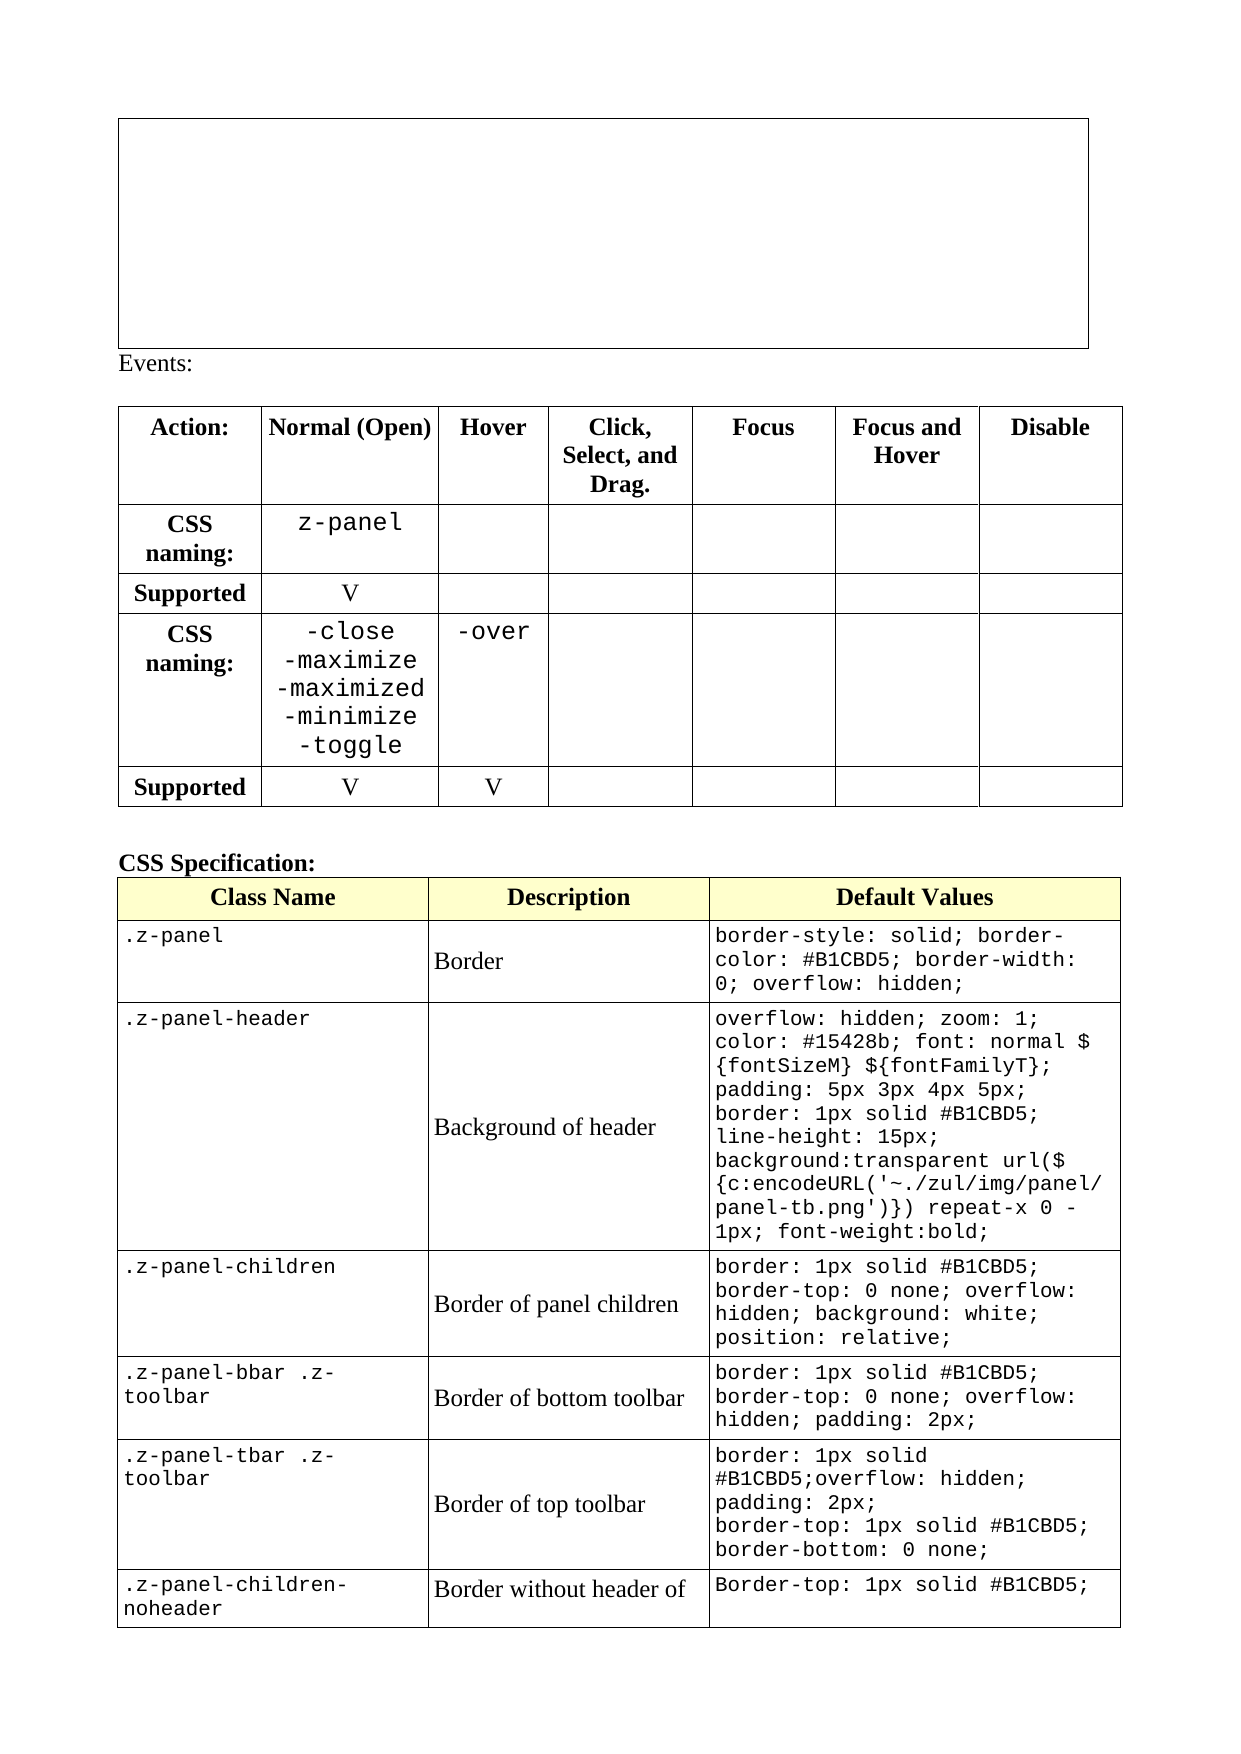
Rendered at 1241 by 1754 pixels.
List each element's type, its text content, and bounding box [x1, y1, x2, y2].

table_header Click, Select, and Drag. [549, 407, 692, 504]
table_cell border: 1px solid #B1CBD5; border-top: 0 none; overflow: hidden; background: white; position: relative; [710, 1251, 1120, 1356]
table_cell z-panel [262, 505, 438, 573]
table_cell -close -maximize -maximized -minimize -toggle [262, 614, 438, 766]
table_header Description [429, 878, 709, 920]
table_cell [836, 505, 978, 573]
table_cell border: 1px solid #B1CBD5;overflow: hidden; padding: 2px; border-top: 1px solid #B1CBD5; border-bottom: 0 none; [710, 1440, 1120, 1569]
text Events: [118, 348, 1122, 406]
table_cell border-style: solid; border-color: #B1CBD5; border-width: 0; overflow: hidden; [710, 921, 1120, 1002]
table_cell [693, 574, 835, 613]
table_cell [439, 505, 548, 573]
table_cell V [439, 767, 548, 806]
table_cell .z-panel-tbar .z-toolbar [118, 1440, 428, 1569]
table_cell Supported [119, 767, 261, 806]
table_header Action: [119, 407, 261, 504]
text CSS Specification: [118, 848, 1122, 877]
table_header Focus [693, 407, 835, 504]
table_cell .z-panel-header [118, 1003, 428, 1250]
table_cell [836, 614, 978, 766]
table_cell [549, 767, 692, 806]
table_cell [439, 574, 548, 613]
table_cell [119, 119, 1088, 348]
table_cell -over [439, 614, 548, 766]
table_cell Border-top: 1px solid #B1CBD5; [710, 1570, 1120, 1627]
table_cell [836, 574, 978, 613]
table_cell [549, 505, 692, 573]
table_cell [693, 614, 835, 766]
table_cell [549, 574, 692, 613]
table_cell Border of bottom toolbar [429, 1357, 709, 1439]
table_cell .z-panel-children [118, 1251, 428, 1356]
table_cell Background of header [429, 1003, 709, 1250]
table_cell CSS naming: [119, 614, 261, 766]
table_cell [980, 767, 1122, 806]
table_header Disable [980, 407, 1122, 504]
table_cell [836, 767, 978, 806]
table_cell Supported [119, 574, 261, 613]
table_cell [980, 574, 1122, 613]
table_header Hover [439, 407, 548, 504]
table_header Normal (Open) [262, 407, 438, 504]
table_cell [549, 614, 692, 766]
table_cell Border of top toolbar [429, 1440, 709, 1569]
table_cell [693, 767, 835, 806]
table_cell V [262, 767, 438, 806]
table_cell CSS naming: [119, 505, 261, 573]
table_cell .z-panel-children-noheader [118, 1570, 428, 1627]
table_cell Border without header of [429, 1570, 709, 1627]
table_header Focus and Hover [836, 407, 978, 504]
table_cell border: 1px solid #B1CBD5; border-top: 0 none; overflow: hidden; padding: 2px; [710, 1357, 1120, 1439]
table_cell [980, 505, 1122, 573]
table_cell .z-panel [118, 921, 428, 1002]
table_cell Border [429, 921, 709, 1002]
table_cell Border of panel children [429, 1251, 709, 1356]
table_cell [693, 505, 835, 573]
table_header Default Values [710, 878, 1120, 920]
table_header Class Name [118, 878, 428, 920]
table_cell .z-panel-bbar .z-toolbar [118, 1357, 428, 1439]
table_cell [980, 614, 1122, 766]
table_cell overflow: hidden; zoom: 1; color: #15428b; font: normal ${fontSizeM} ${fontFamilyT}; padding: 5px 3px 4px 5px; border: 1px solid #B1CBD5; line-height: 15px; background:transparent url(${c:encodeURL('~./zul/img/panel/panel-tb.png')}) repeat-x 0 -1px; font-weight:bold; [710, 1003, 1120, 1250]
table_cell V [262, 574, 438, 613]
